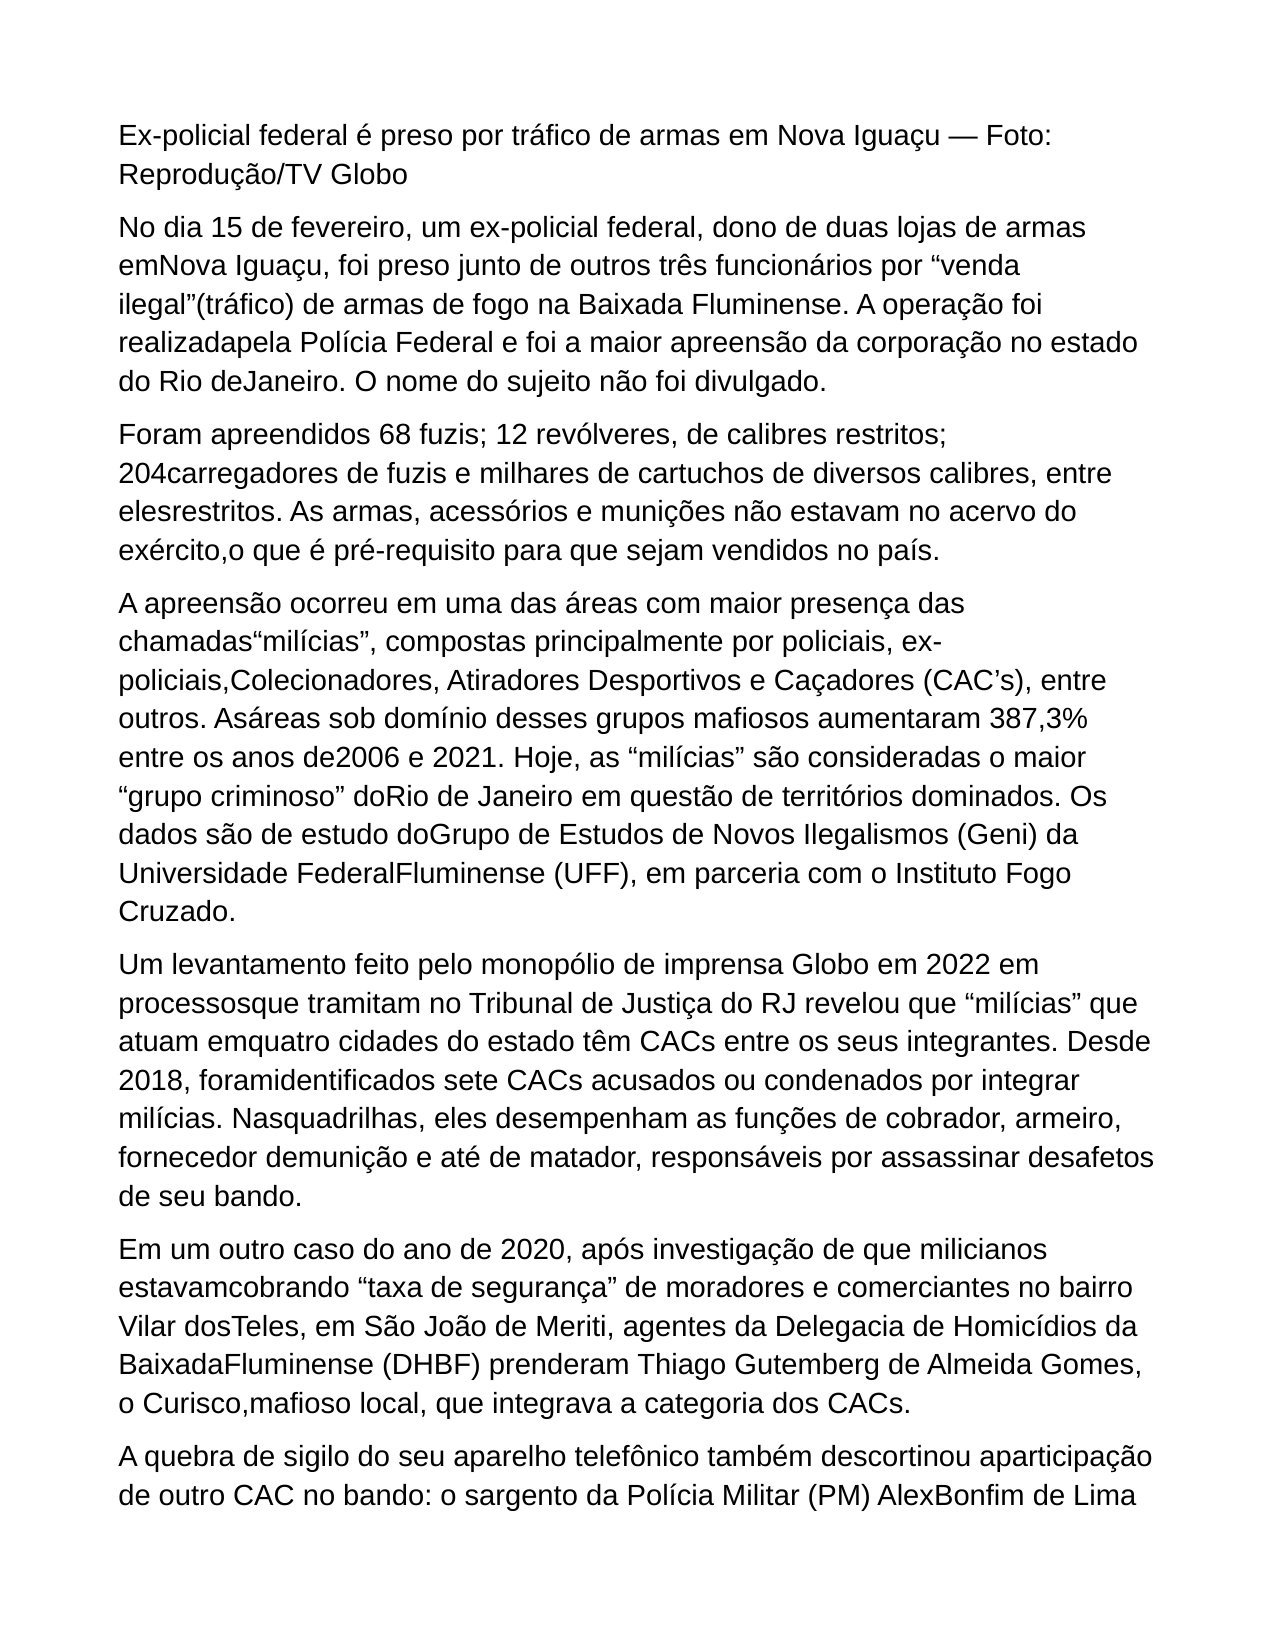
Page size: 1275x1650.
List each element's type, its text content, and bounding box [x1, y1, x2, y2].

text A quebra de sigilo do seu aparelho telefônico também descortinou aparticipação de outro CAC no bando: o sargento da Polícia Militar (PM) AlexBonfim de Lima [118, 1439, 1157, 1511]
text A apreensão ocorreu em uma das áreas com maior presença das chamadas“milícias”, compostas principalmente por policiais, ex-policiais,Colecionadores, Atiradores Desportivos e Caçadores (CAC’s), entre outros. Asáreas sob domínio desses grupos mafiosos aumentaram 387,3% entre os anos de2006 e 2021. Hoje, as “milícias” são consideradas o maior “grupo criminoso” doRio de Janeiro em questão de territórios dominados. Os dados são de estudo doGrupo de Estudos de Novos Ilegalismos (Geni) da Universidade FederalFluminense (UFF), em parceria com o Instituto Fogo Cruzado. [118, 586, 1157, 928]
text Um levantamento feito pelo monopólio de imprensa Globo em 2022 em processosque tramitam no Tribunal de Justiça do RJ revelou que “milícias” que atuam emquatro cidades do estado têm CACs entre os seus integrantes. Desde 2018, foramidentificados sete CACs acusados ou condenados por integrar milícias. Nasquadrilhas, eles desempenham as funções de cobrador, armeiro, fornecedor demunição e até de matador, responsáveis por assassinar desafetos de seu bando. [118, 947, 1157, 1212]
text No dia 15 de fevereiro, um ex-policial federal, dono de duas lojas de armas emNova Iguaçu, foi preso junto de outros três funcionários por “venda ilegal”(tráfico) de armas de fogo na Baixada Fluminense. A operação foi realizadapela Polícia Federal e foi a maior apreensão da corporação no estado do Rio deJaneiro. O nome do sujeito não foi divulgado. [118, 210, 1157, 397]
text Em um outro caso do ano de 2020, após investigação de que milicianos estavamcobrando “taxa de segurança” de moradores e comerciantes no bairro Vilar dosTeles, em São João de Meriti, agentes da Delegacia de Homicídios da BaixadaFluminense (DHBF) prenderam Thiago Gutemberg de Almeida Gomes, o Curisco,mafioso local, que integrava a categoria dos CACs. [118, 1232, 1157, 1419]
text Ex-policial federal é preso por tráfico de armas em Nova Iguaçu — Foto: Reprodução/TV Globo [118, 118, 1157, 190]
text Foram apreendidos 68 fuzis; 12 revólveres, de calibres restritos; 204carregadores de fuzis e milhares de cartuchos de diversos calibres, entre elesrestritos. As armas, acessórios e munições não estavam no acervo do exército,o que é pré-requisito para que sejam vendidos no país. [118, 417, 1157, 566]
